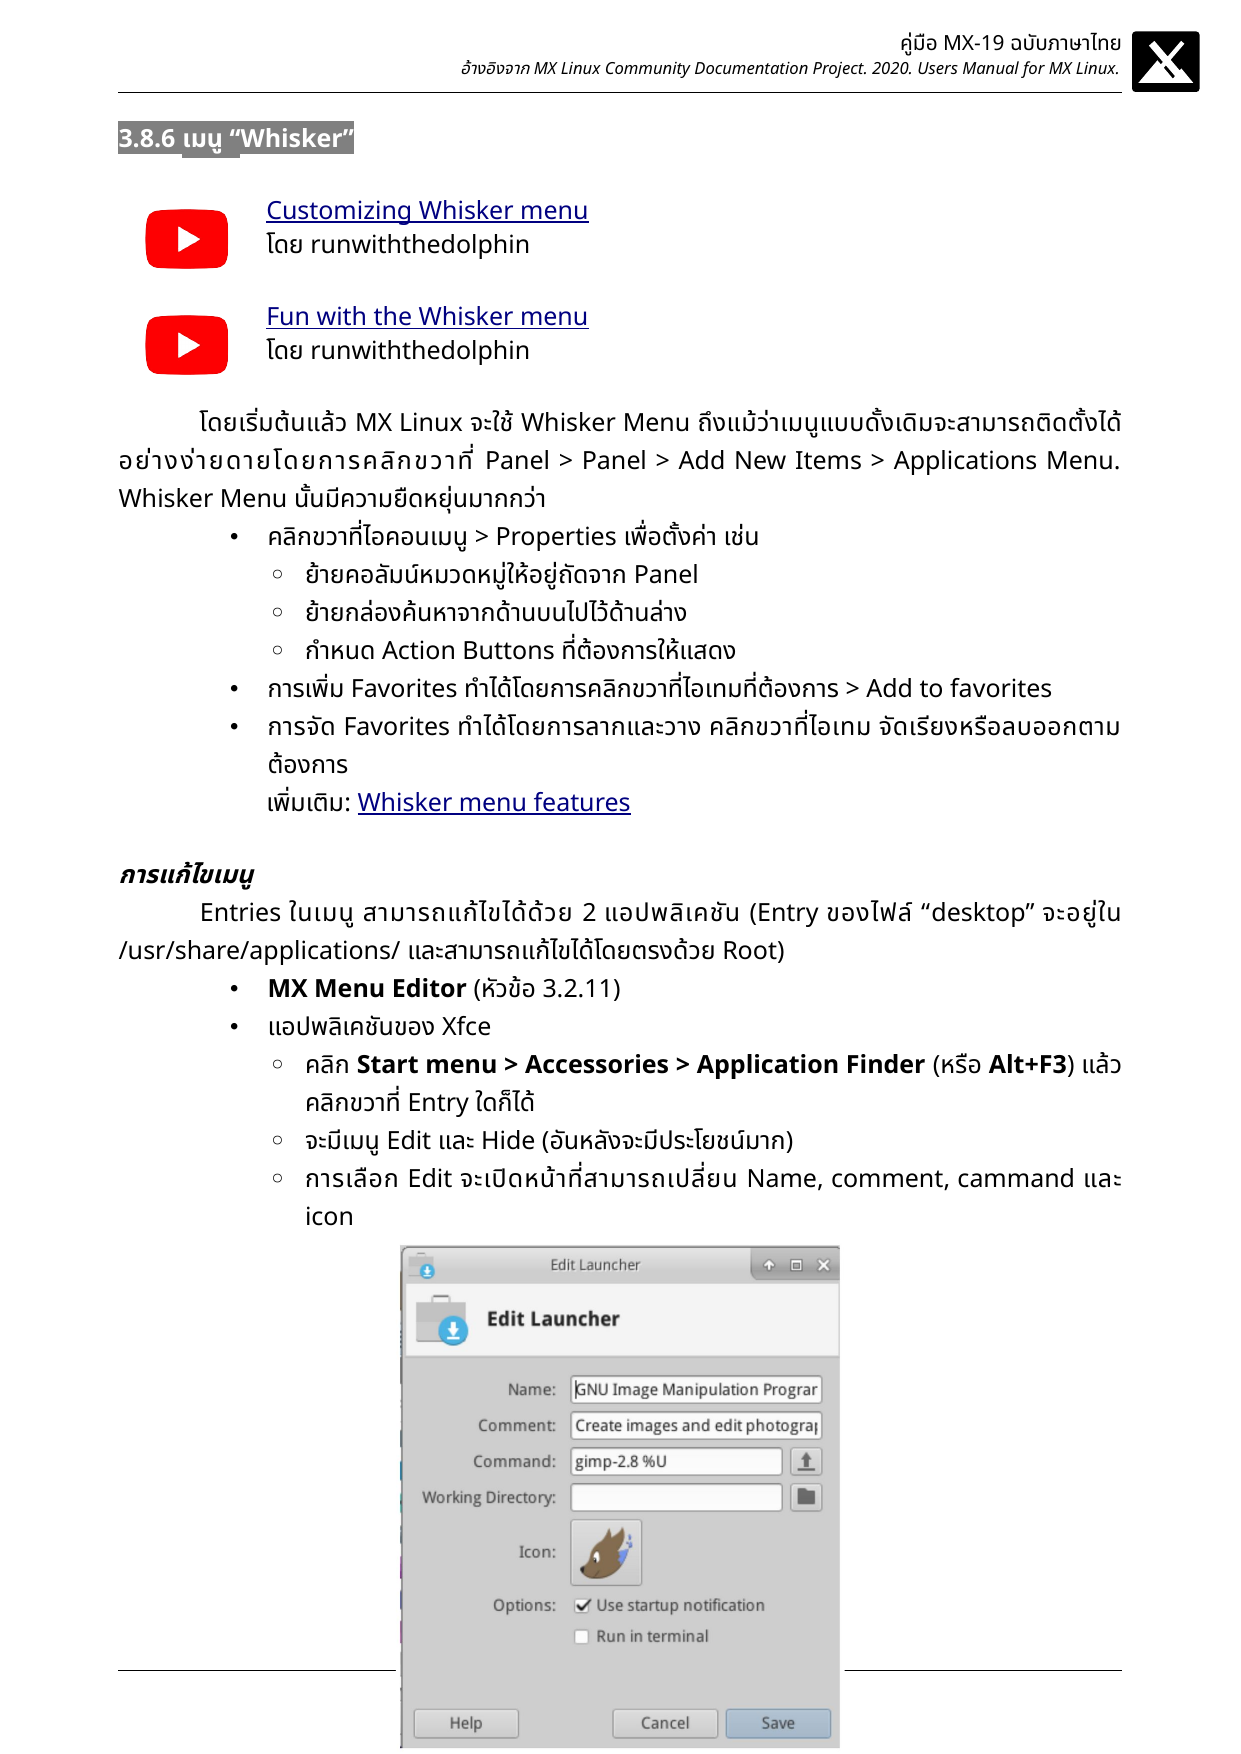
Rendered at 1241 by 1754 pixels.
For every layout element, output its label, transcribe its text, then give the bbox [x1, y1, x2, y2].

list การเลือก Edit จะเปิดหน้าที่สามารถเปลี่ยน Name, comment, cammand และ icon [267, 1161, 1122, 1233]
text Customizing Whisker menu [118, 193, 1122, 227]
list การเพิ่ม Favorites ทำได้โดยการคลิกขวาที่ไอเทมที่ต้องการ > Add to favorites [230, 671, 1122, 709]
list การจัด Favorites ทำได้โดยการลากและวาง คลิกขวาที่ไอเทม จัดเรียงหรือลบออกตามต้องการ [230, 709, 1122, 785]
list จะมีเมนู Edit และ Hide (อันหลังจะมีประโยชน์มาก) [267, 1123, 1122, 1161]
list ย้ายกล่องค้นหาจากด้านบนไปไว้ด้านล่าง [267, 595, 1122, 633]
list คลิก Start menu > Accessories > Application Finder (หรือ Alt+F3) แล้วคลิกขวาที่ Entry ใดก็ได้ [267, 1047, 1122, 1123]
text เพิ่มเติม: Whisker menu features [118, 785, 1122, 823]
text [118, 333, 145, 371]
list กำหนด Action Buttons ที่ต้องการให้แสดง [267, 633, 1122, 671]
text โดย runwiththedolphin [229, 227, 1122, 265]
text [118, 227, 145, 265]
text โดยเริ่มต้นแล้ว MX Linux จะใช้ Whisker Menu ถึงแม้ว่าเมนูแบบดั้งเดิมจะสามารถติดตั้งได้อย่างง่ายดายโดยการคลิกขวาที่ Panel > Panel > Add New Items > Applications Menu. Whisker Menu นั้นมีความยืดหยุ่นมากกว่า [118, 405, 1122, 519]
list แอปพลิเคชันของ Xfce [230, 1009, 1122, 1047]
text 3.8.6 เมนู “Whisker” [118, 121, 1122, 158]
text โดย runwiththedolphin [229, 333, 1122, 371]
picture [145, 315, 229, 375]
picture [395, 1239, 845, 1754]
list MX Menu Editor (หัวข้อ 3.2.11) [230, 971, 1122, 1009]
picture [145, 209, 229, 269]
text Fun with the Whisker menu [118, 299, 1122, 333]
text การแก้ไขเมนู [118, 857, 1122, 894]
list คลิกขวาที่ไอคอนเมนู > Properties เพื่อตั้งค่า เช่น [230, 519, 1122, 557]
list ย้ายคอลัมน์หมวดหมู่ให้อยู่ถัดจาก Panel [267, 557, 1122, 595]
text Entries ในเมนู สามารถแก้ไขได้ด้วย 2 แอปพลิเคชัน (Entry ของไฟล์ “desktop” จะอยู่ใน /usr/share/applications/ และสามารถแก้ไขได้โดยตรงด้วย Root) [118, 894, 1122, 971]
